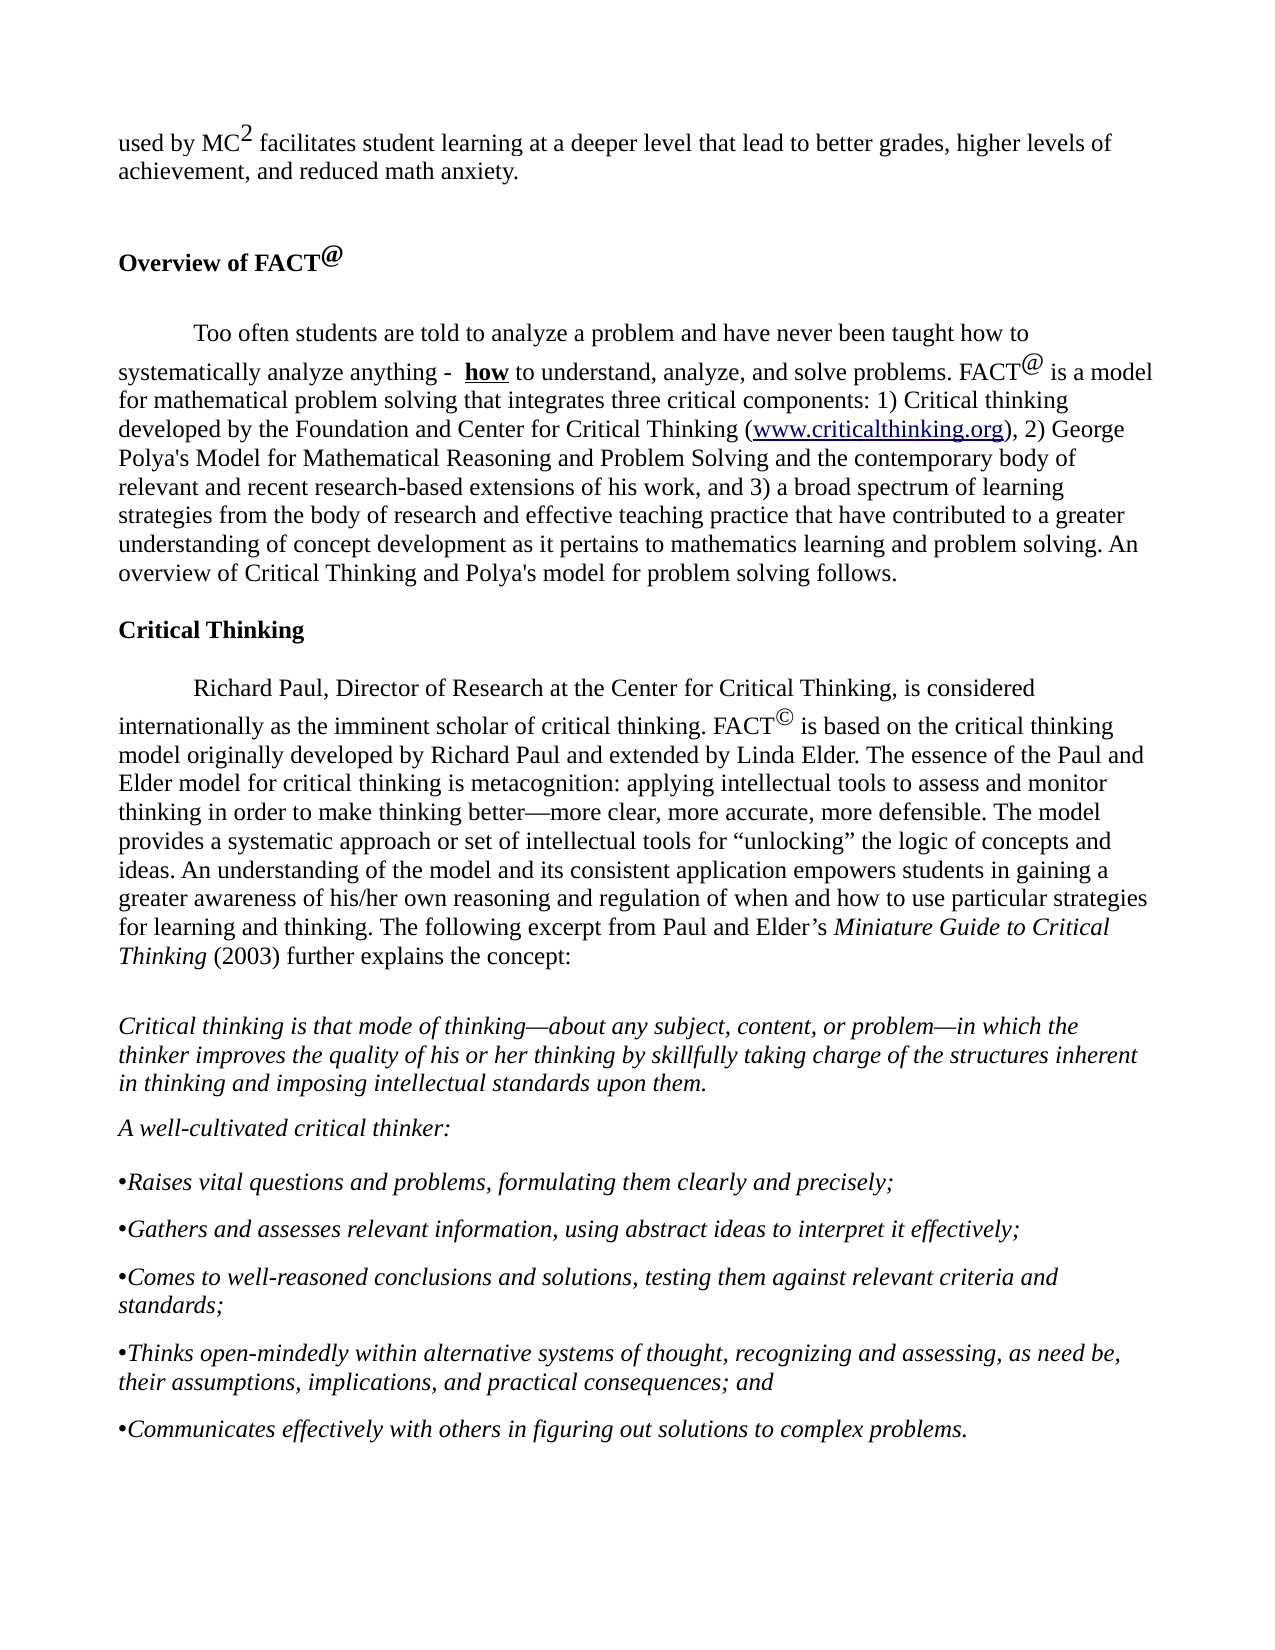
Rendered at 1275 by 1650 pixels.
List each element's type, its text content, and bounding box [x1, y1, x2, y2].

text used by MC2 facilitates student learning at a deeper level that lead to better grades, higher levels of achievement, and reduced math anxiety. [118, 118, 1157, 185]
list Gathers and assesses relevant information, using abstract ideas to interpret it effectively; [118, 1214, 1157, 1243]
list Raises vital questions and problems, formulating them clearly and precisely; [118, 1167, 1157, 1195]
text Critical Thinking [118, 615, 1157, 644]
text Overview of FACT@ [118, 239, 1157, 277]
text Critical thinking is that mode of thinking—about any subject, content, or problem—in which the thinker improves the quality of his or her thinking by skillfully taking charge of the structures inherent in thinking and imposing intellectual standards upon them. [118, 1011, 1157, 1097]
text A well-cultivated critical thinker: [118, 1113, 1157, 1142]
list Comes to well-reasoned conclusions and solutions, testing them against relevant criteria and standards; [118, 1262, 1157, 1319]
text Richard Paul, Director of Research at the Center for Critical Thinking, is considered internationally as the imminent scholar of critical thinking. FACT© is based on the critical thinking model originally developed by Richard Paul and extended by Linda Elder. The essence of the Paul and Elder model for critical thinking is metacognition: applying intellectual tools to assess and monitor thinking in order to make thinking better—more clear, more accurate, more defensible. The model provides a systematic approach or set of intellectual tools for “unlocking” the logic of concepts and ideas. An understanding of the model and its consistent application empowers students in gaining a greater awareness of his/her own reasoning and regulation of when and how to use particular strategies for learning and thinking. The following excerpt from Paul and Elder’s Miniature Guide to Critical Thinking (2003) further explains the concept: [118, 673, 1157, 970]
list Communicates effectively with others in figuring out solutions to complex problems. [118, 1414, 1157, 1443]
text Too often students are told to analyze a problem and have never been taught how to systematically analyze anything - how to understand, analyze, and solve problems. FACT@ is a model for mathematical problem solving that integrates three critical components: 1) Critical thinking developed by the Foundation and Center for Critical Thinking (www.criticalthinking.org), 2) George Polya's Model for Mathematical Reasoning and Problem Solving and the contemporary body of relevant and recent research-based extensions of his work, and 3) a broad spectrum of learning strategies from the body of research and effective teaching practice that have contributed to a greater understanding of concept development as it pertains to mathematics learning and problem solving. An overview of Critical Thinking and Polya's model for problem solving follows. [118, 318, 1157, 587]
list Thinks open-mindedly within alternative systems of thought, recognizing and assessing, as need be, their assumptions, implications, and practical consequences; and [118, 1338, 1157, 1395]
